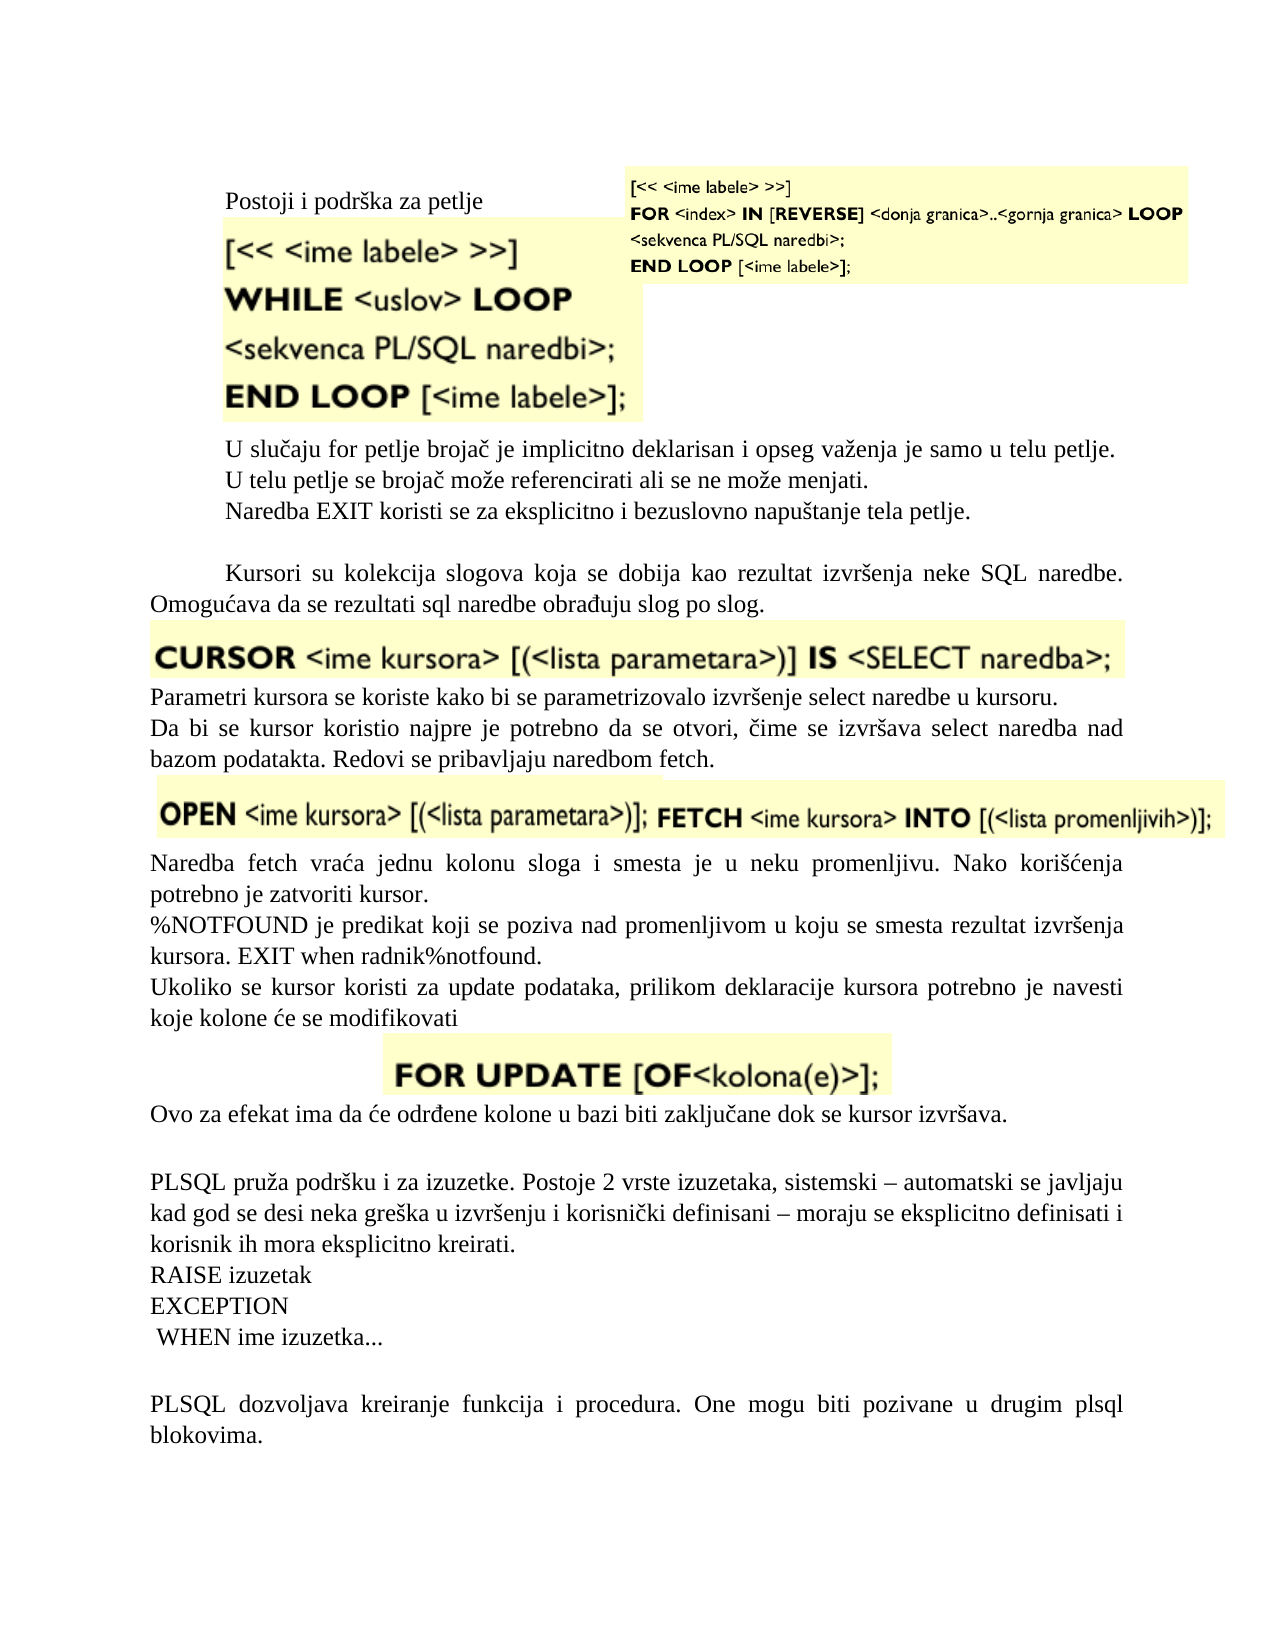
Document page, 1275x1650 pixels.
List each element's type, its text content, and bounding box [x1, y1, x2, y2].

list Ovo za efekat ima da će odrđene kolone u bazi biti zaključane dok se kursor izvršava. [150, 1034, 1125, 1128]
list %NOTFOUND je predikat koji se poziva nad promenljivom u koju se smesta rezultat izvršenja kursora. EXIT when radnik%notfound. [150, 910, 1125, 969]
list RAISE izuzetak [150, 1260, 1125, 1288]
list U slučaju for petlje brojač je implicitno deklarisan i opseg važenja je samo u telu petlje. U telu petlje se brojač može referencirati ali se ne može menjati. [150, 434, 1125, 494]
list PLSQL dozvoljava kreiranje funkcija i procedura. One mogu biti pozivane u drugim plsql blokovima. [150, 1389, 1125, 1449]
list PLSQL pruža podršku i za izuzetke. Postoje 2 vrste izuzetaka, sistemski – automatski se javljaju kad god se desi neka greška u izvršenju i korisnički definisani – moraju se eksplicitno definisati i korisnik ih mora eksplicitno kreirati. [150, 1167, 1125, 1257]
list WHEN ime izuzetka... [150, 1322, 1125, 1351]
list EXCEPTION [150, 1291, 1125, 1319]
picture [222, 166, 1189, 422]
list Parametri kursora se koriste kako bi se parametrizovalo izvršenje select naredbe u kursoru. [150, 678, 1125, 711]
list Postoji i podrška za petlje [150, 186, 624, 215]
list Da bi se kursor koristio najpre je potrebno da se otvori, čime se izvršava select naredba nad bazom podatakta. Redovi se pribavljaju naredbom fetch. [150, 713, 1125, 773]
picture [382, 1033, 893, 1095]
list Ukoliko se kursor koristi za update podataka, prilikom deklaracije kursora potrebno je navesti koje kolone će se modifikovati [150, 972, 1125, 1032]
picture [150, 620, 1125, 678]
picture [156, 775, 1226, 838]
list Kursori su kolekcija slogova koja se dobija kao rezultat izvršenja neke SQL naredbe. Omogućava da se rezultati sql naredbe obrađuju slog po slog. [150, 558, 1125, 618]
list Naredba fetch vraća jednu kolonu sloga i smesta je u neku promenljivu. Nako korišćenja potrebno je zatvoriti kursor. [150, 848, 1125, 907]
list Naredba EXIT koristi se za eksplicitno i bezuslovno napuštanje tela petlje. [150, 496, 1125, 525]
